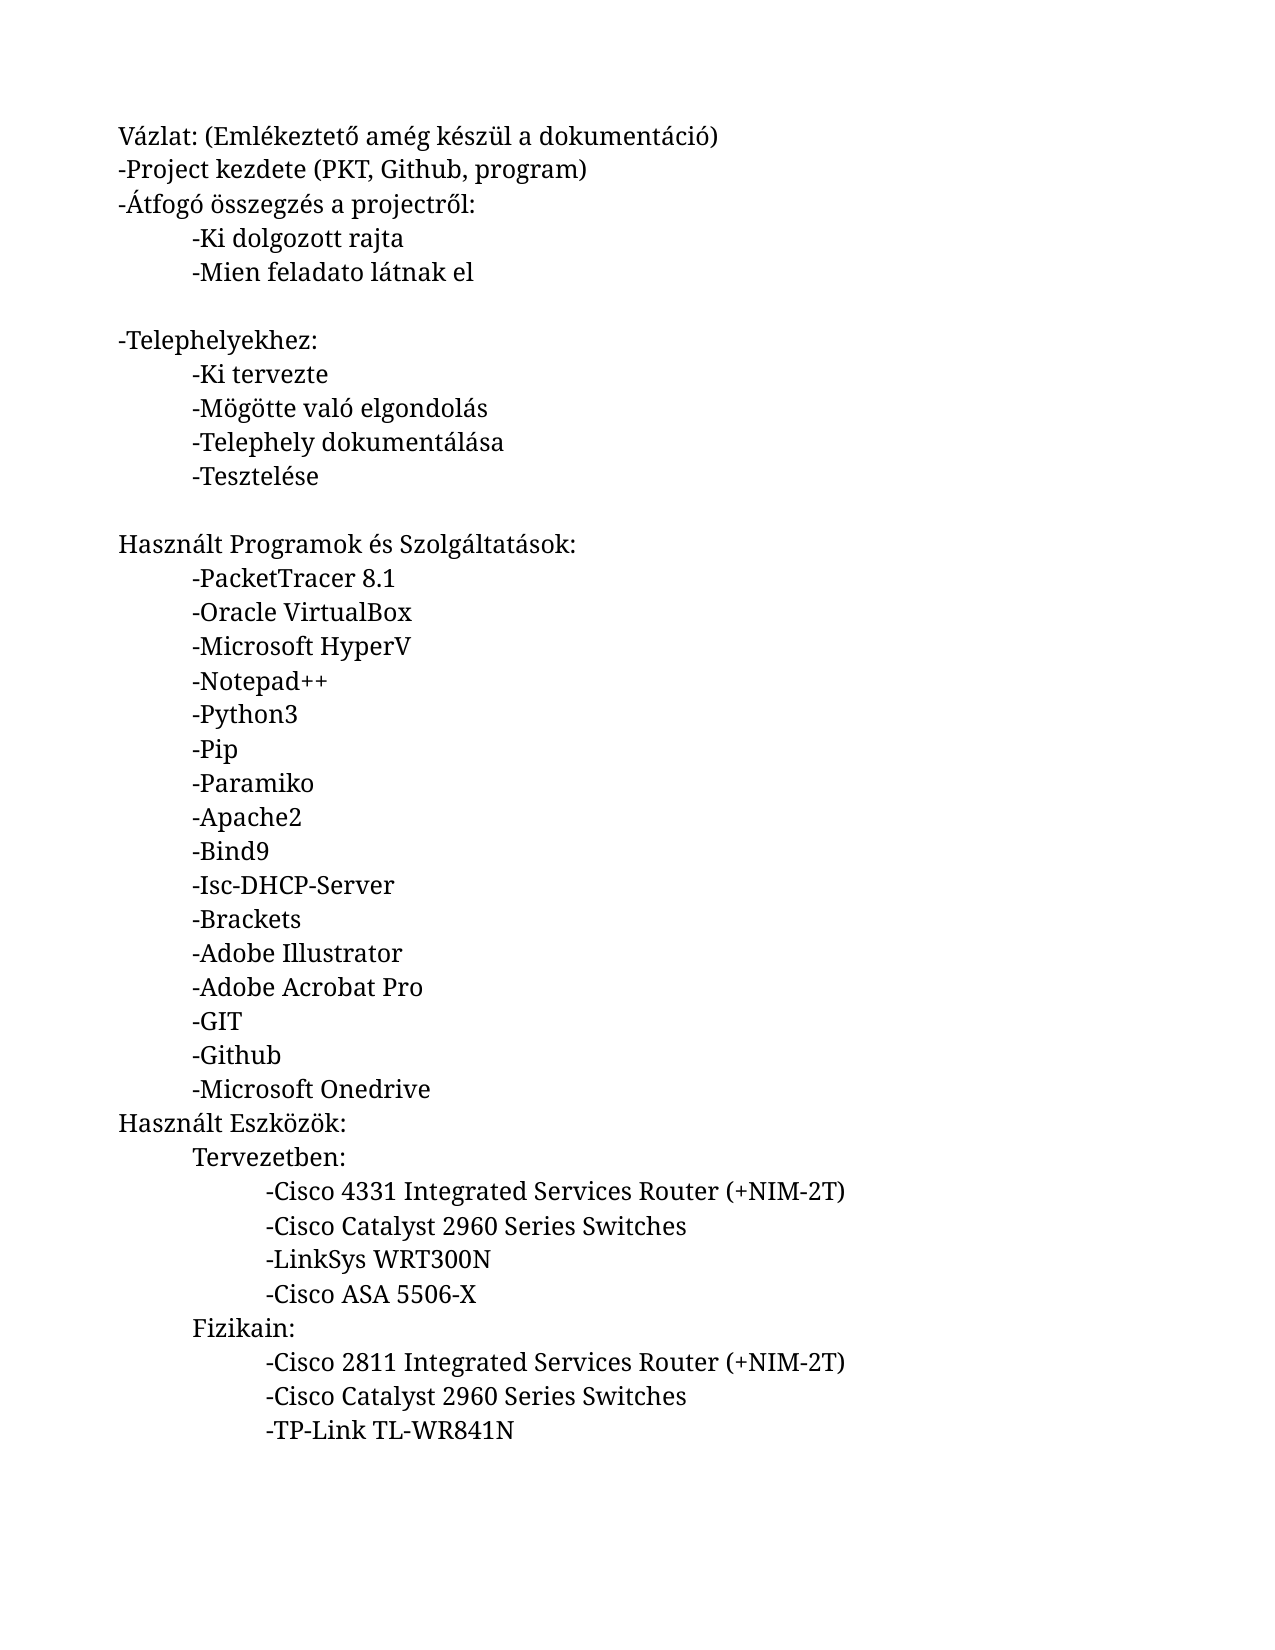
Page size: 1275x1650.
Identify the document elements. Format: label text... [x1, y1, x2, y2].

text -TP-Link TL-WR841N [118, 1412, 1157, 1447]
text -Apache2 [118, 799, 1157, 833]
text -Paramiko [118, 765, 1157, 799]
text -PacketTracer 8.1 [118, 561, 1157, 595]
text Vázlat: (Emlékeztető amég készül a dokumentáció) [118, 118, 1157, 152]
text -Telephelyekhez: [118, 322, 1157, 357]
text Tervezetben: [118, 1140, 1157, 1174]
text -Microsoft Onedrive [118, 1072, 1157, 1106]
text -Mögötte való elgondolás [118, 391, 1157, 425]
text -Isc-DHCP-Server [118, 867, 1157, 902]
text -Cisco Catalyst 2960 Series Switches [118, 1208, 1157, 1242]
text -Bind9 [118, 833, 1157, 867]
text -Adobe Illustrator [118, 936, 1157, 970]
text -Adobe Acrobat Pro [118, 970, 1157, 1004]
text -GIT [118, 1004, 1157, 1038]
text -Átfogó összegzés a projectről: [118, 186, 1157, 220]
text -Cisco ASA 5506-X [118, 1276, 1157, 1310]
text Használt Programok és Szolgáltatások: [118, 527, 1157, 561]
text -Oracle VirtualBox [118, 595, 1157, 629]
text -Tesztelése [118, 459, 1157, 493]
text -Telephely dokumentálása [118, 425, 1157, 459]
text Fizikain: [118, 1310, 1157, 1344]
text -Github [118, 1038, 1157, 1072]
text -Cisco 4331 Integrated Services Router (+NIM-2T) [118, 1174, 1157, 1208]
text -Python3 [118, 697, 1157, 731]
text -Mien feladato látnak el [118, 254, 1157, 288]
text -Cisco 2811 Integrated Services Router (+NIM-2T) [118, 1344, 1157, 1378]
text -Cisco Catalyst 2960 Series Switches [118, 1378, 1157, 1412]
text -Pip [118, 731, 1157, 765]
text -LinkSys WRT300N [118, 1242, 1157, 1276]
text -Ki dolgozott rajta [118, 220, 1157, 254]
text -Brackets [118, 902, 1157, 936]
text -Ki tervezte [118, 357, 1157, 391]
text -Project kezdete (PKT, Github, program) [118, 152, 1157, 186]
text Használt Eszközök: [118, 1106, 1157, 1140]
text -Microsoft HyperV [118, 629, 1157, 663]
text -Notepad++ [118, 663, 1157, 697]
